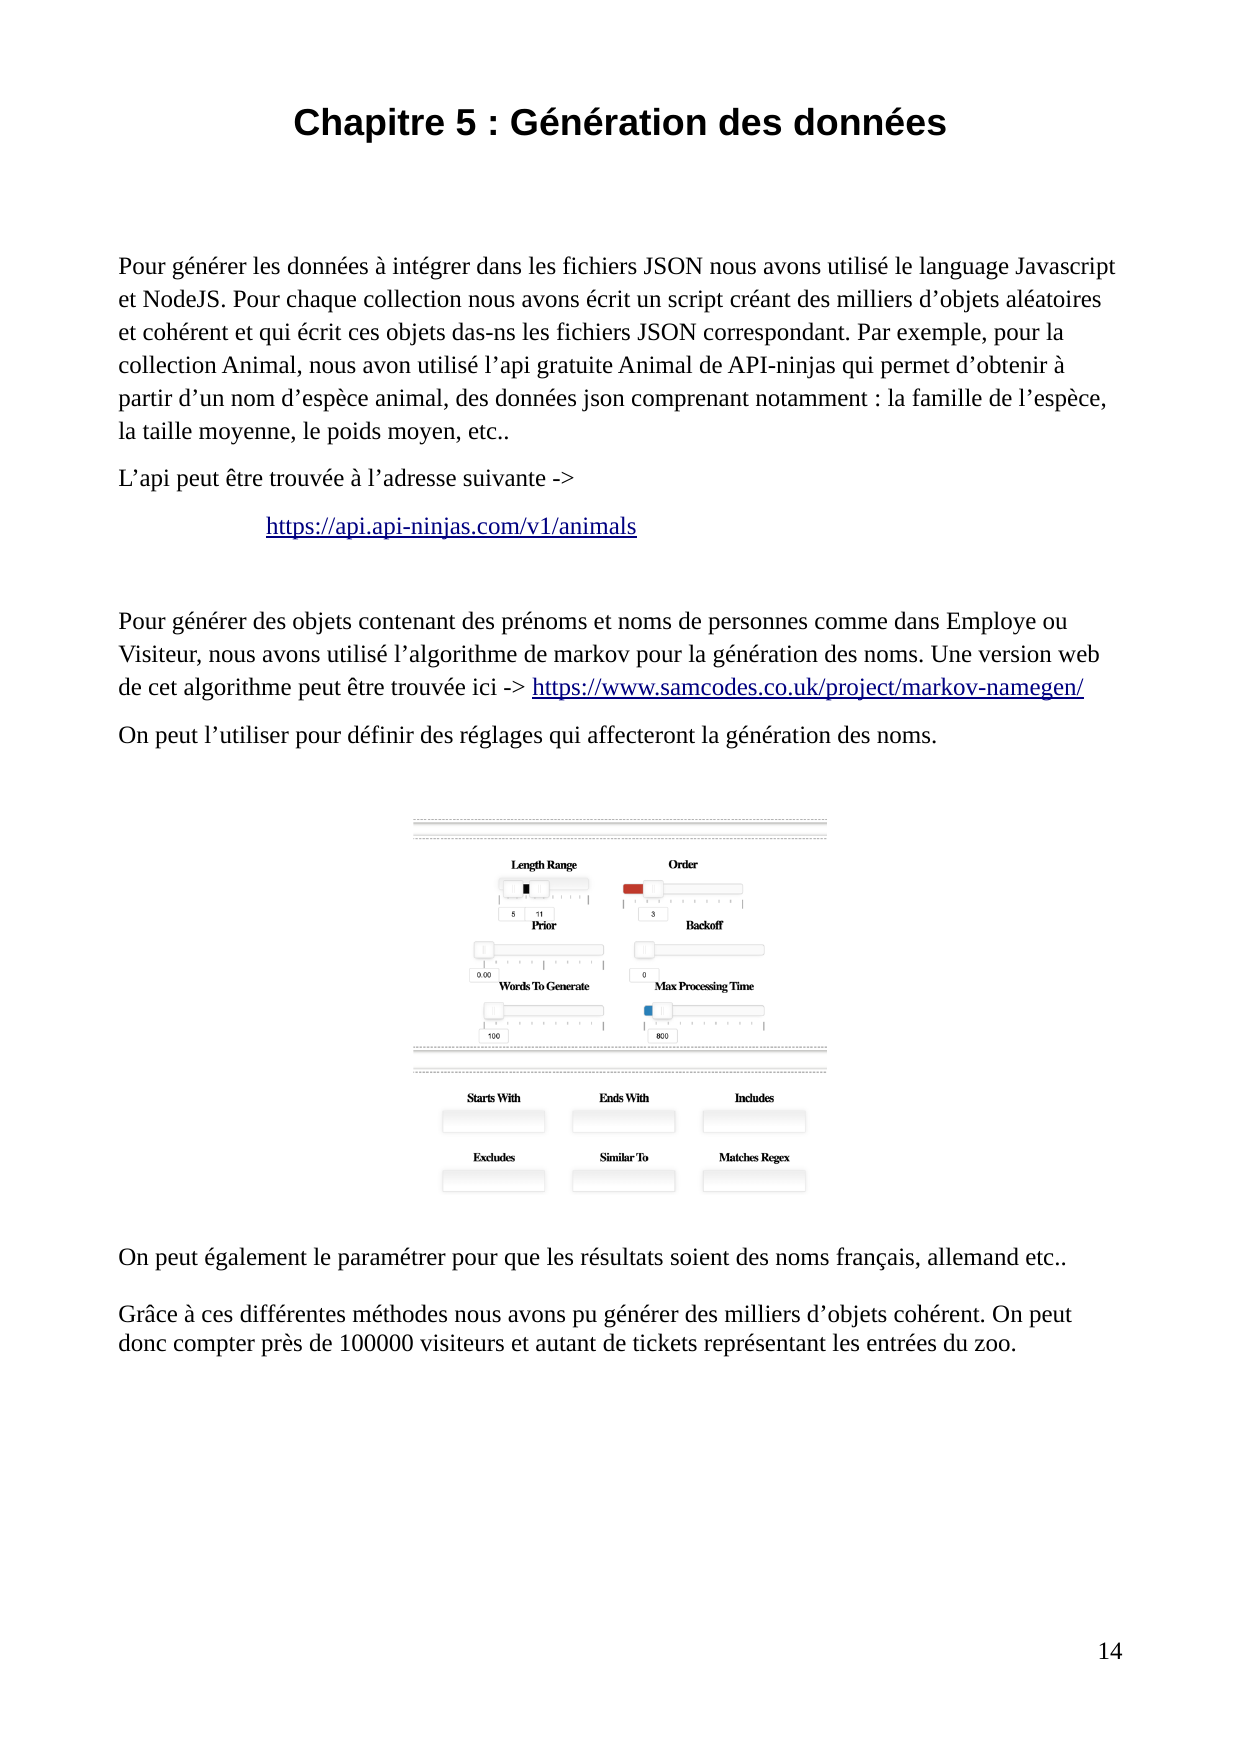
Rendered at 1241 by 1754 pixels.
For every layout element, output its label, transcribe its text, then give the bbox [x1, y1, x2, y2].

subtitle Chapitre 5 : Génération des données [118, 100, 1122, 143]
text L’api peut être trouvée à l’adresse suivante -> [118, 463, 1122, 492]
text On peut l’utiliser pour définir des réglages qui affecteront la génération des noms. [118, 720, 1122, 749]
text Pour générer les données à intégrer dans les fichiers JSON nous avons utilisé le language Javascript et NodeJS. Pour chaque collection nous avons écrit un script créant des milliers d’objets aléatoires et cohérent et qui écrit ces objets das-ns les fichiers JSON correspondant. Par exemple, pour la collection Animal, nous avon utilisé l’api gratuite Animal de API-ninjas qui permet d’obtenir à partir d’un nom d’espèce animal, des données json comprenant notamment : la famille de l’espèce, la taille moyenne, le poids moyen, etc.. [118, 251, 1122, 445]
text Pour générer des objets contenant des prénoms et noms de personnes comme dans Employe ou Visiteur, nous avons utilisé l’algorithme de markov pour la génération des noms. Une version web de cet algorithme peut être trouvée ici -> https://www.samcodes.co.uk/project/markov-namegen/ [118, 606, 1122, 701]
text Grâce à ces différentes méthodes nous avons pu générer des milliers d’objets cohérent. On peut donc compter près de 100000 visiteurs et autant de tickets représentant les entrées du zoo. [118, 1299, 1122, 1357]
text https://api.api-ninjas.com/v1/animals [192, 511, 1122, 540]
text On peut également le paramétrer pour que les résultats soient des noms français, allemand etc.. [118, 1242, 1122, 1271]
